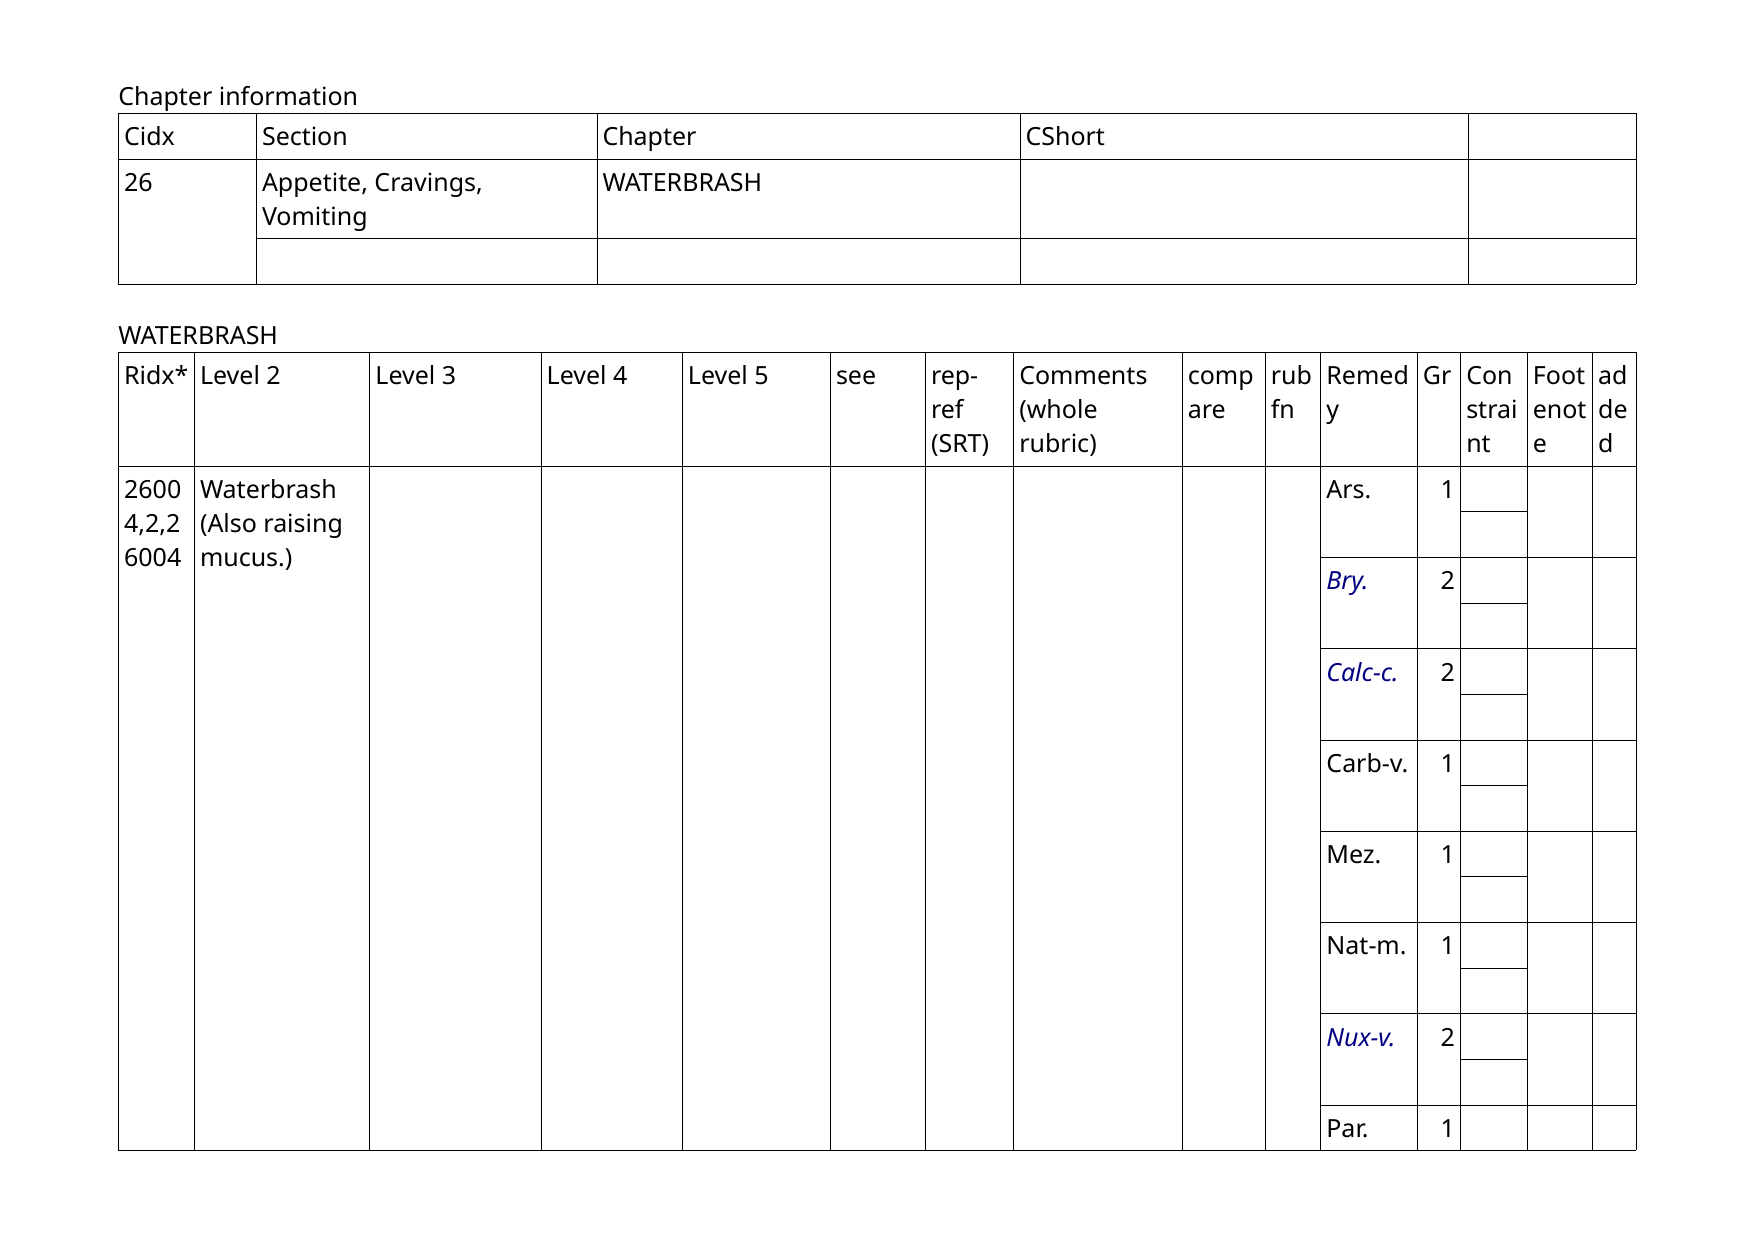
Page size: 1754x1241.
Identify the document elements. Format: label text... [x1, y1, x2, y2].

table_cell [1528, 832, 1592, 922]
table_header see [831, 353, 925, 466]
table_header Comments (whole rubric) [1014, 353, 1182, 466]
table_header rub fn [1266, 353, 1320, 466]
table_header Cidx [119, 114, 256, 158]
table_cell [1021, 160, 1468, 238]
table_cell Waterbrash (Also raising mucus.) [195, 467, 369, 1150]
table_cell [1461, 695, 1527, 739]
table_header CShort [1021, 114, 1468, 158]
table_cell 2 [1418, 649, 1460, 739]
table_cell [257, 239, 597, 284]
table_cell [370, 467, 541, 1150]
table_header Gr [1418, 353, 1460, 466]
table_cell 2 [1418, 558, 1460, 648]
table_cell [1461, 649, 1527, 694]
table_cell [1593, 467, 1636, 557]
text WATERBRASH [118, 318, 1636, 352]
table_cell [1461, 604, 1527, 648]
table_cell [1461, 877, 1527, 922]
table_cell [1528, 1014, 1592, 1104]
table_cell 1 [1418, 923, 1460, 1013]
table_cell [1461, 741, 1527, 785]
table_cell [1461, 558, 1527, 603]
table_header Level 4 [542, 353, 682, 466]
table_cell [831, 467, 925, 1150]
table_cell Par. [1321, 1106, 1417, 1150]
table_header [1469, 114, 1636, 158]
table_header compare [1183, 353, 1265, 466]
table_cell [1528, 649, 1592, 739]
table_cell [1469, 239, 1636, 284]
table_cell [1469, 160, 1636, 238]
table_cell [542, 467, 682, 1150]
table_header Section [257, 114, 597, 158]
table_header Level 2 [195, 353, 369, 466]
table_header Level 5 [683, 353, 830, 466]
table_cell [1528, 467, 1592, 557]
text Chapter information [118, 79, 1636, 113]
table_cell 2 [1418, 1014, 1460, 1104]
table_cell [1461, 832, 1527, 876]
table_cell Nux-v. [1321, 1014, 1417, 1104]
table_cell Appetite, Cravings, Vomiting [257, 160, 597, 238]
table_cell 1 [1418, 832, 1460, 922]
table_cell [1528, 1106, 1592, 1150]
table_cell 1 [1418, 1106, 1460, 1150]
table_cell 1 [1418, 741, 1460, 831]
table_cell [1461, 512, 1527, 557]
table_header Ridx* [119, 353, 194, 466]
table_cell 26 [119, 160, 256, 284]
table_cell Nat-m. [1321, 923, 1417, 1013]
table_cell [1461, 1106, 1527, 1150]
table_header Footenote [1528, 353, 1592, 466]
table_cell [1593, 558, 1636, 648]
table_cell [1266, 467, 1320, 1150]
table_cell [1528, 741, 1592, 831]
table_cell [1593, 923, 1636, 1013]
table_cell [598, 239, 1020, 284]
table_cell Bry. [1321, 558, 1417, 648]
table_cell [926, 467, 1013, 1150]
table_cell [1528, 923, 1592, 1013]
table_cell [1021, 239, 1468, 284]
table_cell [1593, 1106, 1636, 1150]
table_header Level 3 [370, 353, 541, 466]
table_cell 26004,2,26004 [119, 467, 194, 1150]
table_cell Carb-v. [1321, 741, 1417, 831]
table_cell [1593, 649, 1636, 739]
table_header Chapter [598, 114, 1020, 158]
table_cell [1593, 832, 1636, 922]
table_header Constraint [1461, 353, 1527, 466]
table_cell [1461, 969, 1527, 1013]
table_header Remedy [1321, 353, 1417, 466]
table_cell [1461, 1060, 1527, 1104]
table_cell Calc-c. [1321, 649, 1417, 739]
table_header added [1593, 353, 1636, 466]
table_cell [1593, 1014, 1636, 1104]
table_cell [1528, 558, 1592, 648]
table_cell [1593, 741, 1636, 831]
table_header rep-ref (SRT) [926, 353, 1013, 466]
table_cell [683, 467, 830, 1150]
table_cell [1183, 467, 1265, 1150]
table_cell [1461, 923, 1527, 968]
table_cell Ars. [1321, 467, 1417, 557]
table_cell [1014, 467, 1182, 1150]
table_cell 1 [1418, 467, 1460, 557]
table_cell WATERBRASH [598, 160, 1020, 238]
table_cell [1461, 467, 1527, 511]
table_cell [1461, 786, 1527, 831]
table_cell [1461, 1014, 1527, 1059]
table_cell Mez. [1321, 832, 1417, 922]
